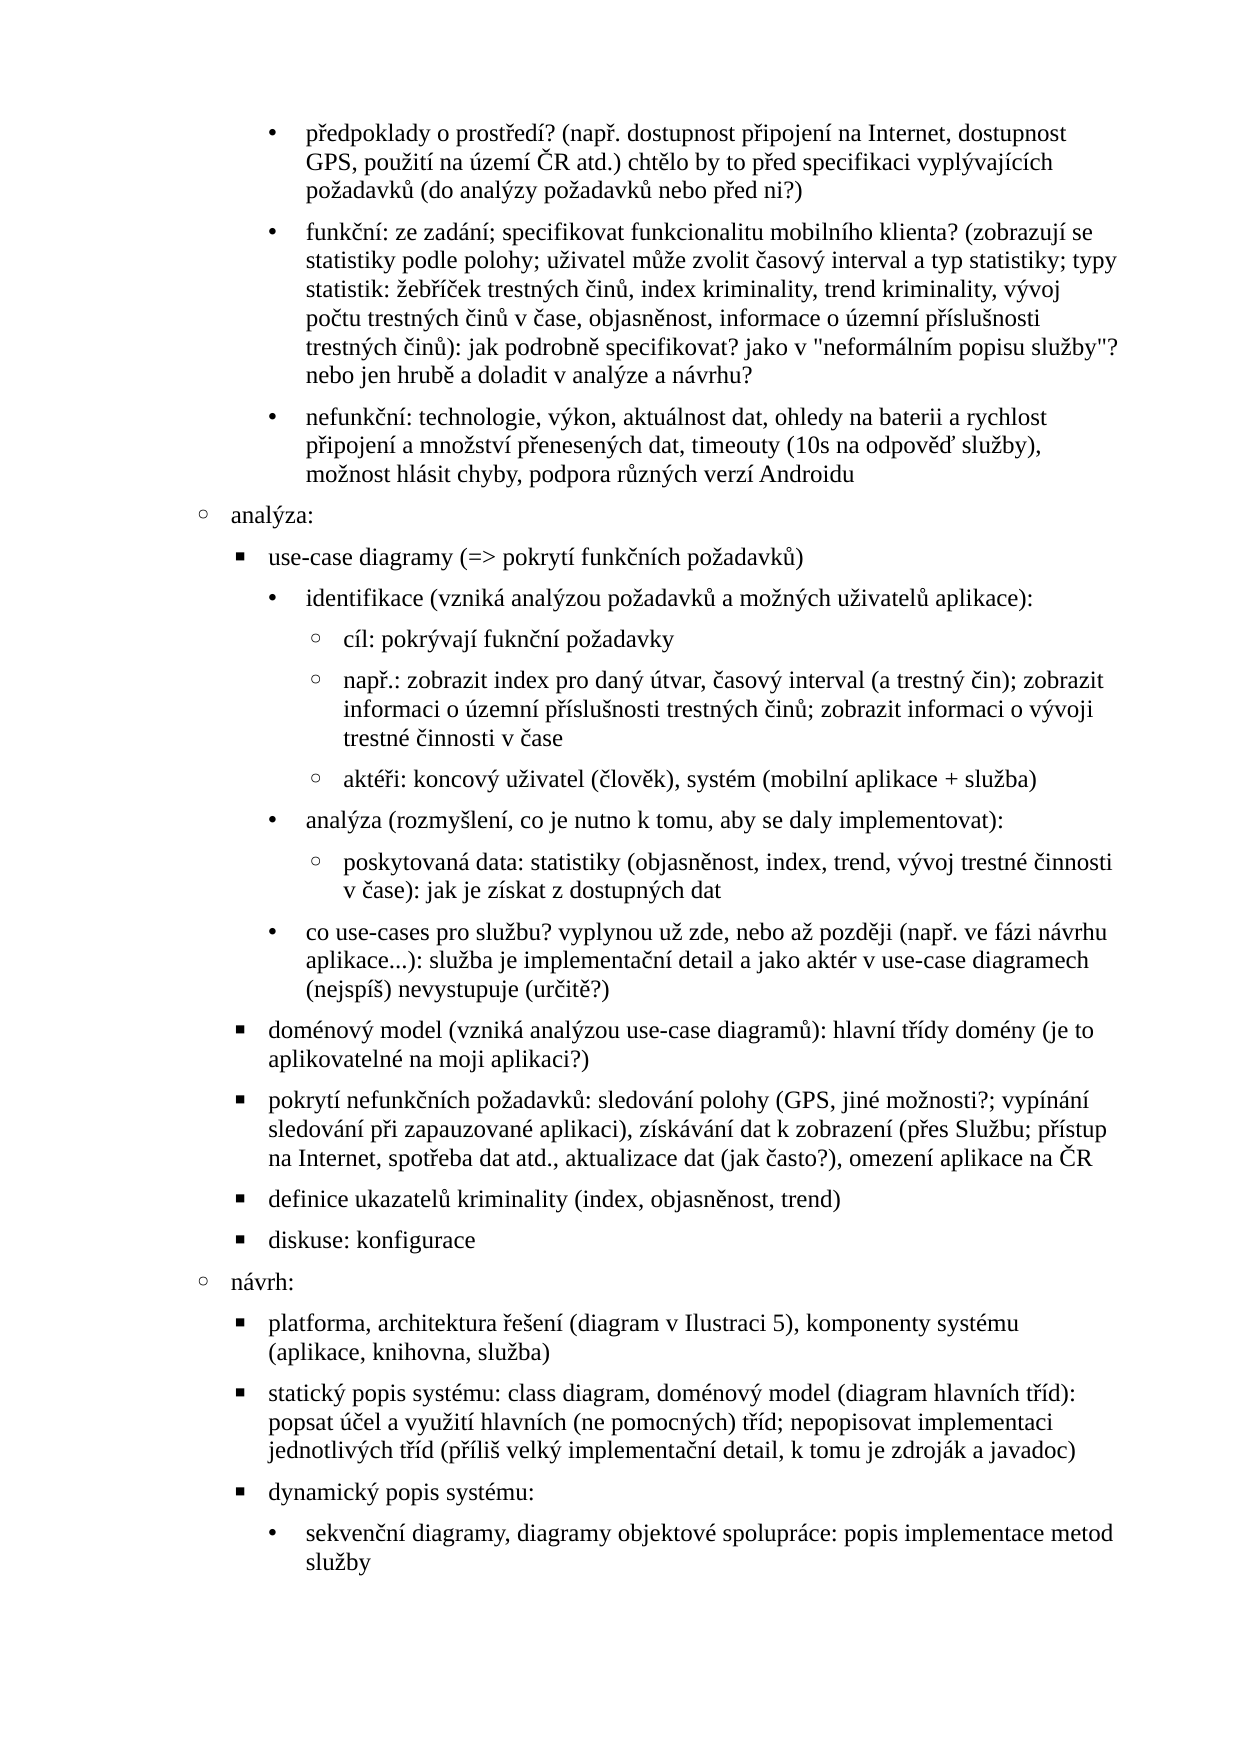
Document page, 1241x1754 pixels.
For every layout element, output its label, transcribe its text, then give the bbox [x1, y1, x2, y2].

list např.: zobrazit index pro daný útvar, časový interval (a trestný čin); zobrazit informaci o územní příslušnosti trestných činů; zobrazit informaci o vývoji trestné činnosti v čase [306, 666, 1122, 752]
list platforma, architektura řešení (diagram v Ilustraci 5), komponenty systému (aplikace, knihovna, služba) [231, 1308, 1122, 1366]
list pokrytí nefunkčních požadavků: sledování polohy (GPS, jiné možnosti?; vypínání sledování při zapauzované aplikaci), získávání dat k zobrazení (přes Službu; přístup na Internet, spotřeba dat atd., aktualizace dat (jak často?), omezení aplikace na ČR [231, 1086, 1122, 1172]
list cíl: pokrývají fuknční požadavky [306, 624, 1122, 653]
list identifikace (vzniká analýzou požadavků a možných uživatelů aplikace): [268, 583, 1122, 612]
list dynamický popis systému: [231, 1477, 1122, 1506]
list předpoklady o prostředí? (např. dostupnost připojení na Internet, dostupnost GPS, použití na území ČR atd.) chtělo by to před specifikaci vyplývajících požadavků (do analýzy požadavků nebo před ni?) [268, 118, 1122, 204]
list nefunkční: technologie, výkon, aktuálnost dat, ohledy na baterii a rychlost připojení a množství přenesených dat, timeouty (10s na odpověď služby), možnost hlásit chyby, podpora různých verzí Androidu [268, 402, 1122, 488]
list analýza (rozmyšlení, co je nutno k tomu, aby se daly implementovat): [268, 806, 1122, 834]
list co use-cases pro službu? vyplynou už zde, nebo až později (např. ve fázi návrhu aplikace...): služba je implementační detail a jako aktér v use-case diagramech (nejspíš) nevystupuje (určitě?) [268, 917, 1122, 1003]
list sekvenční diagramy, diagramy objektové spolupráce: popis implementace metod služby [268, 1518, 1122, 1576]
list use-case diagramy (=> pokrytí funkčních požadavků) [231, 542, 1122, 571]
list doménový model (vzniká analýzou use-case diagramů): hlavní třídy domény (je to aplikovatelné na moji aplikaci?) [231, 1016, 1122, 1073]
list definice ukazatelů kriminality (index, objasněnost, trend) [231, 1184, 1122, 1213]
list statický popis systému: class diagram, doménový model (diagram hlavních tříd): popsat účel a využití hlavních (ne pomocných) tříd; nepopisovat implementaci jednotlivých tříd (příliš velký implementační detail, k tomu je zdroják a javadoc) [231, 1378, 1122, 1464]
list návrh: [193, 1267, 1122, 1296]
list analýza: [193, 501, 1122, 529]
list diskuse: konfigurace [231, 1226, 1122, 1254]
list poskytovaná data: statistiky (objasněnost, index, trend, vývoj trestné činnosti v čase): jak je získat z dostupných dat [306, 847, 1122, 904]
list aktéři: koncový uživatel (člověk), systém (mobilní aplikace + služba) [306, 764, 1122, 793]
list funkční: ze zadání; specifikovat funkcionalitu mobilního klienta? (zobrazují se statistiky podle polohy; uživatel může zvolit časový interval a typ statistiky; typy statistik: žebříček trestných činů, index kriminality, trend kriminality, vývoj počtu trestných činů v čase, objasněnost, informace o územní příslušnosti trestných činů): jak podrobně specifikovat? jako v "neformálním popisu služby"? nebo jen hrubě a doladit v analýze a návrhu? [268, 217, 1122, 389]
